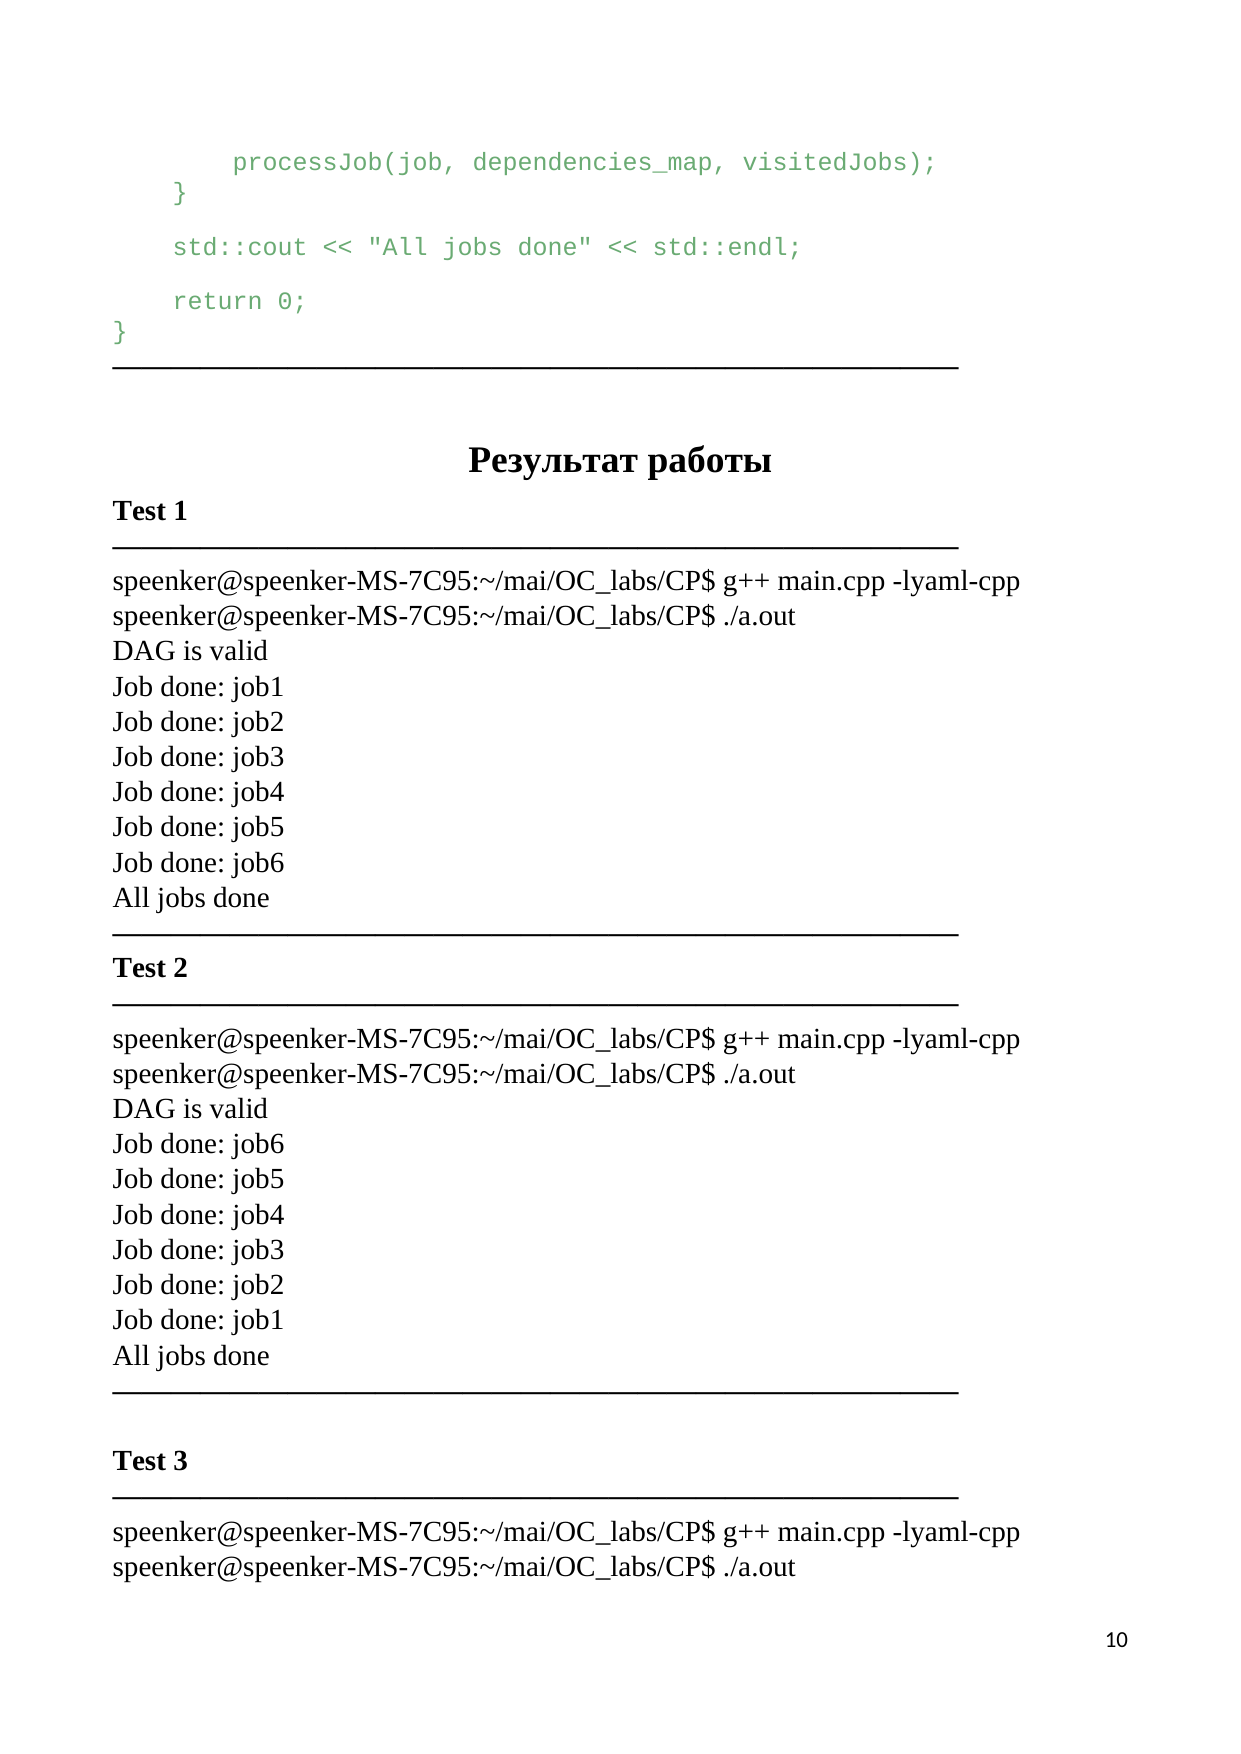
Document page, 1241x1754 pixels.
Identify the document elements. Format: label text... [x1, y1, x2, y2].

text Test 1 [112, 493, 1128, 526]
text Job done: job3 [112, 739, 1128, 773]
text Job done: job4 [112, 1197, 1128, 1230]
text ————————————————————————————— [112, 1478, 1128, 1512]
text } ————————————————————————————— [112, 318, 1128, 382]
text speenker@speenker-MS-7C95:~/mai/OC_labs/CP$ ./a.out [112, 1549, 1128, 1582]
text DAG is valid [112, 633, 1128, 667]
text Job done: job5 [112, 809, 1128, 843]
text speenker@speenker-MS-7C95:~/mai/OC_labs/CP$ g++ main.cpp -lyaml-cpp [112, 1021, 1128, 1054]
text std::cout << "All jobs done" << std::endl; [112, 234, 1128, 262]
text speenker@speenker-MS-7C95:~/mai/OC_labs/CP$ ./a.out [112, 598, 1128, 632]
text All jobs done [112, 880, 1128, 913]
subtitle Результат работы [112, 438, 1128, 481]
text Job done: job6 [112, 1126, 1128, 1160]
text Job done: job5 [112, 1162, 1128, 1195]
text Job done: job4 [112, 774, 1128, 808]
text Test 2 [112, 950, 1128, 984]
text All jobs done [112, 1338, 1128, 1371]
text ————————————————————————————— [112, 528, 1128, 561]
text Job done: job2 [112, 1267, 1128, 1301]
text processJob(job, dependencies_map, visitedJobs); [112, 150, 1128, 178]
text Test 3 [112, 1443, 1128, 1477]
text Job done: job2 [112, 704, 1128, 737]
text Job done: job1 [112, 669, 1128, 702]
text Job done: job1 [112, 1302, 1128, 1336]
text ————————————————————————————— [112, 915, 1128, 949]
text return 0; [112, 289, 1128, 317]
text Job done: job6 [112, 845, 1128, 878]
text } [112, 180, 1128, 208]
text speenker@speenker-MS-7C95:~/mai/OC_labs/CP$ ./a.out [112, 1056, 1128, 1089]
text Job done: job3 [112, 1232, 1128, 1266]
text ————————————————————————————— [112, 986, 1128, 1019]
text speenker@speenker-MS-7C95:~/mai/OC_labs/CP$ g++ main.cpp -lyaml-cpp [112, 1514, 1128, 1547]
text speenker@speenker-MS-7C95:~/mai/OC_labs/CP$ g++ main.cpp -lyaml-cpp [112, 563, 1128, 597]
text ————————————————————————————— [112, 1373, 1128, 1406]
text DAG is valid [112, 1091, 1128, 1125]
